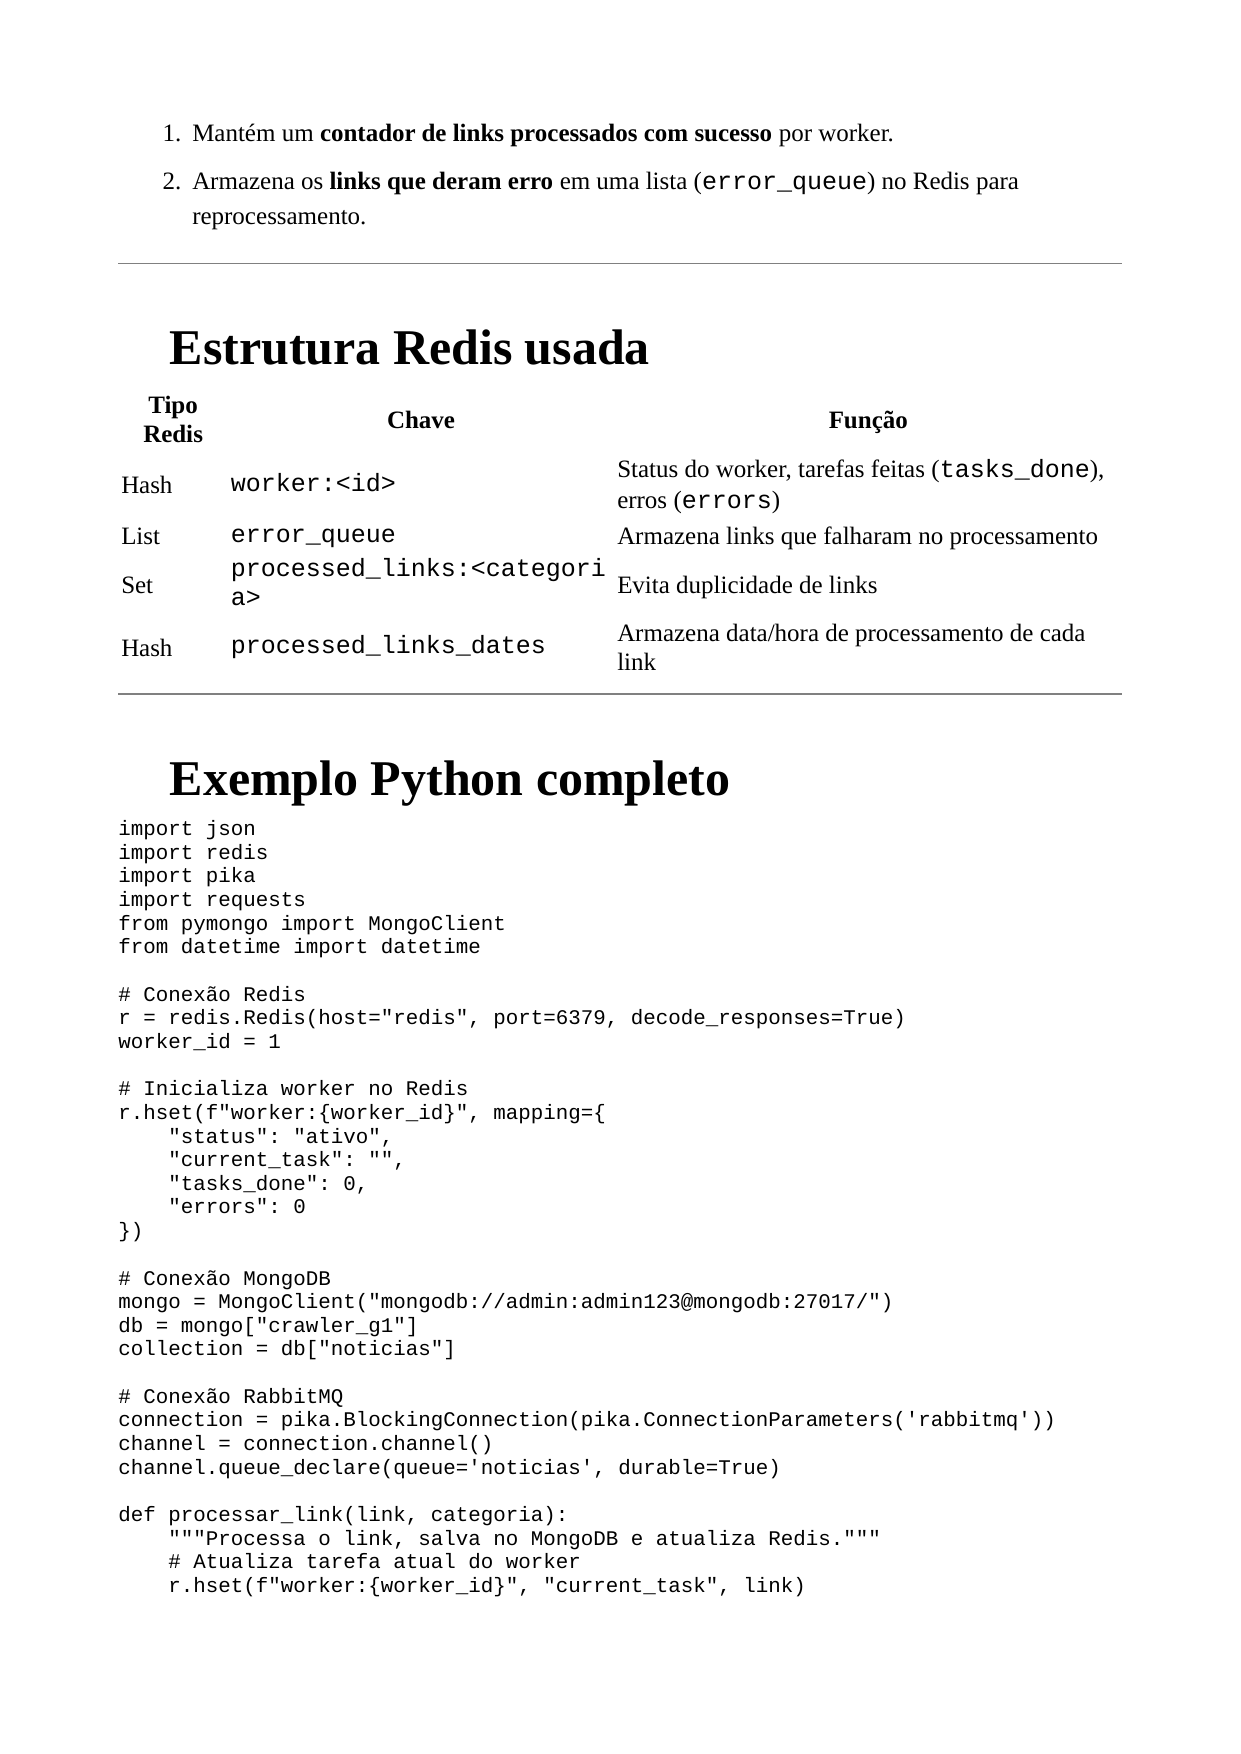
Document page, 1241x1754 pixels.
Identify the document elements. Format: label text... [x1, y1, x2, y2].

text r.hset(f"worker:{worker_id}", mapping={ [118, 1102, 1122, 1126]
table_header Chave [228, 388, 614, 451]
text channel.queue_declare(queue='noticias', durable=True) [118, 1457, 1122, 1480]
text def processar_link(link, categoria): [118, 1504, 1122, 1528]
text # Inicializa worker no Redis [118, 1078, 1122, 1102]
text r.hset(f"worker:{worker_id}", "current_task", link) [118, 1575, 1122, 1598]
table_cell worker:<id> [228, 451, 614, 518]
subtitle 🧩 Estrutura Redis usada [118, 318, 1122, 375]
text "status": "ativo", [118, 1126, 1122, 1149]
text import redis [118, 842, 1122, 866]
table_cell Status do worker, tarefas feitas (tasks_done), erros (errors) [614, 451, 1122, 518]
text channel = connection.channel() [118, 1433, 1122, 1457]
text mongo = MongoClient("mongodb://admin:admin123@mongodb:27017/") [118, 1291, 1122, 1315]
table_cell List [118, 519, 228, 553]
text db = mongo["crawler_g1"] [118, 1315, 1122, 1338]
text """Processa o link, salva no MongoDB e atualiza Redis.""" [118, 1528, 1122, 1551]
text worker_id = 1 [118, 1031, 1122, 1055]
table_cell Hash [118, 616, 228, 679]
table_cell Evita duplicidade de links [614, 553, 1122, 616]
table_cell Armazena data/hora de processamento de cada link [614, 616, 1122, 679]
text import pika [118, 866, 1122, 889]
text # Conexão MongoDB [118, 1267, 1122, 1291]
table_cell error_queue [228, 519, 614, 553]
text "current_task": "", [118, 1149, 1122, 1173]
table_cell processed_links:<categoria> [228, 553, 614, 616]
table_header Tipo Redis [118, 388, 228, 451]
text "errors": 0 [118, 1197, 1122, 1220]
table_cell Hash [118, 451, 228, 518]
text r = redis.Redis(host="redis", port=6379, decode_responses=True) [118, 1007, 1122, 1031]
list Armazena os links que deram erro em uma lista (error_queue) no Redis para reprocessamento. [162, 166, 1122, 229]
table_cell Set [118, 553, 228, 616]
text # Conexão RabbitMQ [118, 1386, 1122, 1409]
text }) [118, 1220, 1122, 1244]
text import json [118, 818, 1122, 842]
text # Atualiza tarefa atual do worker [118, 1551, 1122, 1575]
text from datetime import datetime [118, 936, 1122, 960]
table_cell processed_links_dates [228, 616, 614, 679]
table_header Função [614, 388, 1122, 451]
text # Conexão Redis [118, 984, 1122, 1007]
text collection = db["noticias"] [118, 1338, 1122, 1362]
subtitle 🔹 Exemplo Python completo [118, 748, 1122, 806]
text import requests [118, 889, 1122, 913]
text connection = pika.BlockingConnection(pika.ConnectionParameters('rabbitmq')) [118, 1409, 1122, 1433]
text from pymongo import MongoClient [118, 913, 1122, 936]
list Mantém um contador de links processados com sucesso por worker. [162, 118, 1122, 147]
table_cell Armazena links que falharam no processamento [614, 519, 1122, 553]
text "tasks_done": 0, [118, 1173, 1122, 1197]
